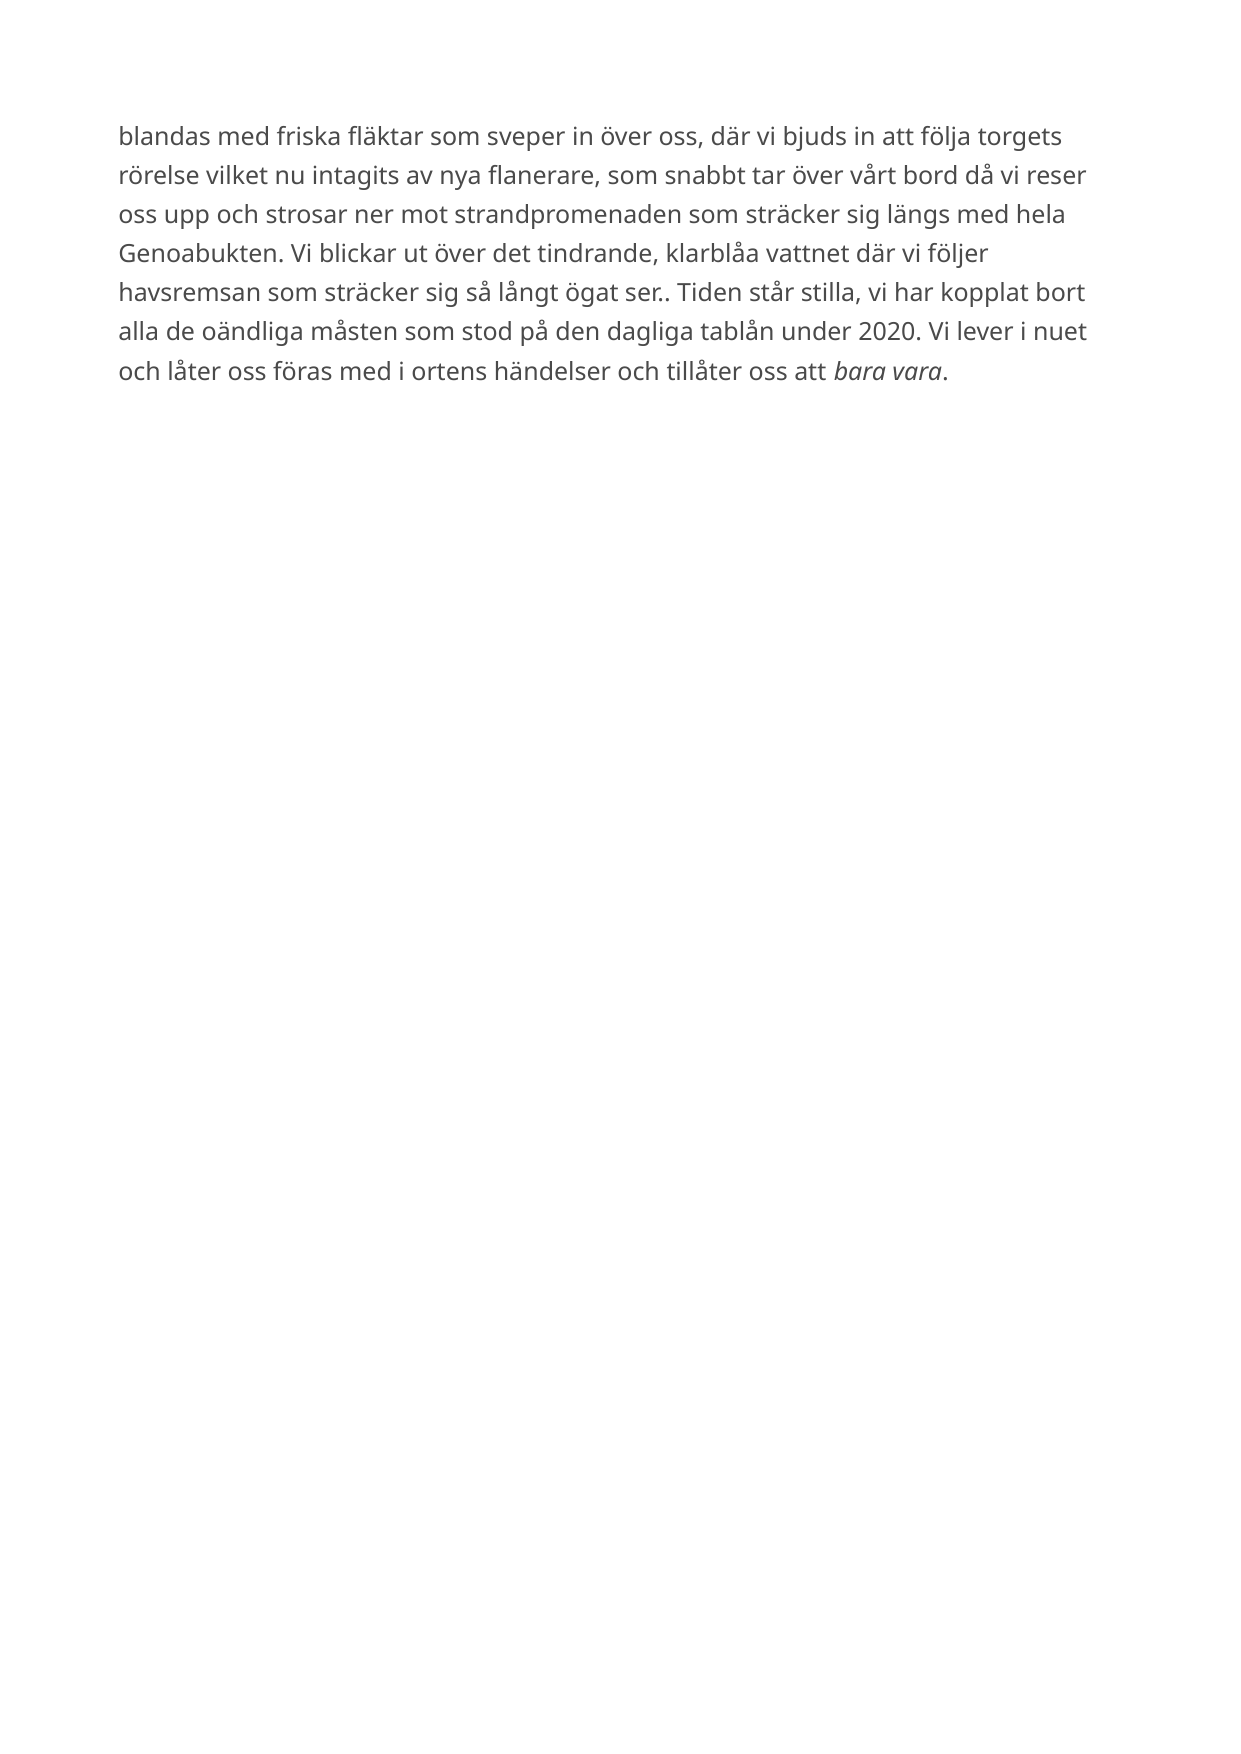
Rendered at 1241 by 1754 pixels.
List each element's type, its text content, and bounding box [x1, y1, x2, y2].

text blandas med friska fläktar som sveper in över oss, där vi bjuds in att följa torgets rörelse vilket nu intagits av nya flanerare, som snabbt tar över vårt bord då vi reser oss upp och strosar ner mot strandpromenaden som sträcker sig längs med hela Genoabukten. Vi blickar ut över det tindrande, klarblåa vattnet där vi följer havsremsan som sträcker sig så långt ögat ser.. Tiden står stilla, vi har kopplat bort alla de oändliga måsten som stod på den dagliga tablån under 2020. Vi lever i nuet och låter oss föras med i ortens händelser och tillåter oss att bara vara. [118, 118, 1122, 387]
